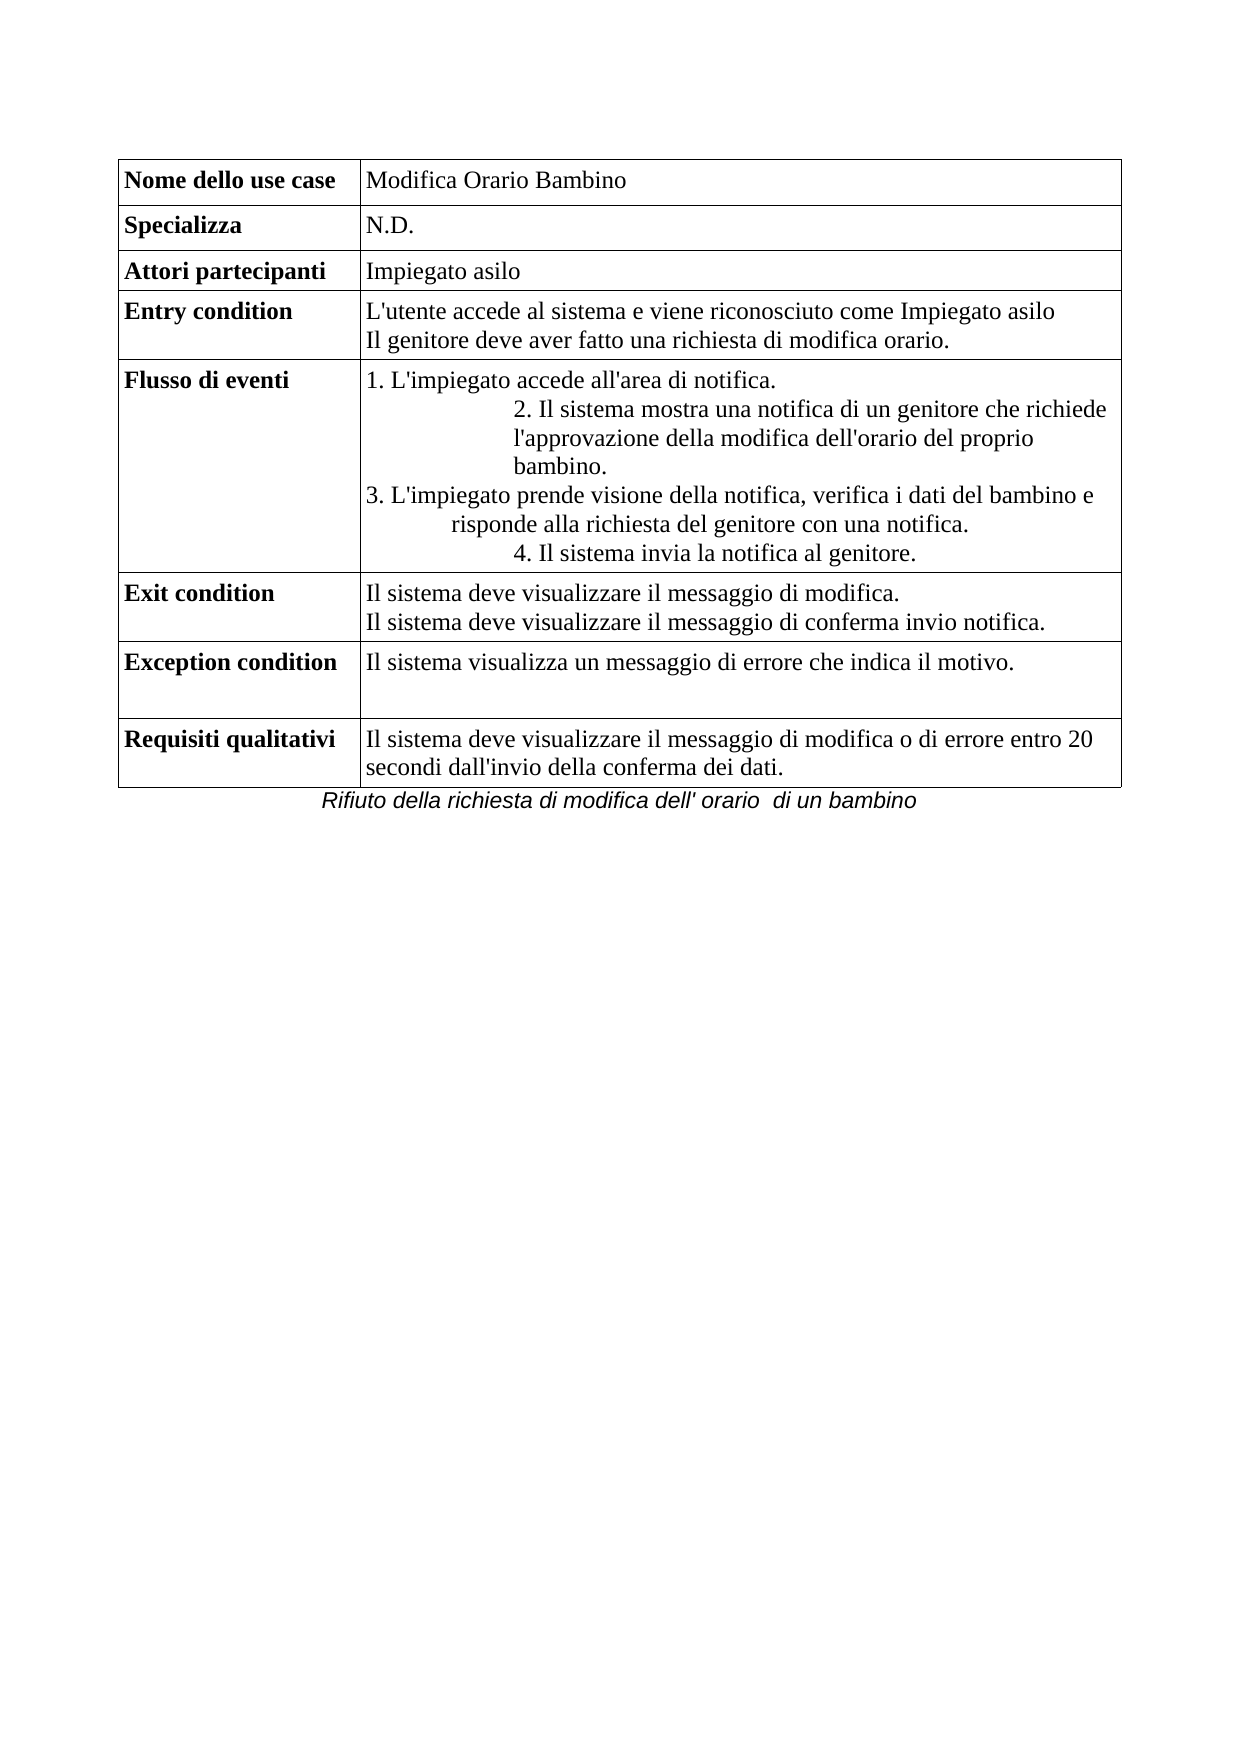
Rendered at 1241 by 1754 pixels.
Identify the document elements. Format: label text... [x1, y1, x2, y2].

table_header Nome dello use case [119, 160, 360, 205]
text Rifiuto della richiesta di modifica dell' orario di un bambino [118, 787, 1122, 813]
table_cell N.D. [361, 206, 1121, 250]
table_cell Exception condition [119, 642, 360, 718]
table_cell Il sistema visualizza un messaggio di errore che indica il motivo. [361, 642, 1121, 718]
table_cell Il sistema deve visualizzare il messaggio di modifica. Il sistema deve visualizzare il messaggio di conferma invio notifica. [361, 573, 1121, 641]
table_cell Entry condition [119, 291, 360, 359]
table_cell Flusso di eventi [119, 360, 360, 572]
table_cell L'utente accede al sistema e viene riconosciuto come Impiegato asilo Il genitore deve aver fatto una richiesta di modifica orario. [361, 291, 1121, 359]
table_cell Requisiti qualitativi [119, 719, 360, 787]
table_cell L'impiegato accede all'area di notifica. Il sistema mostra una notifica di un genitore che richiede l'approvazione della modifica dell'orario del proprio bambino. L'impiegato prende visione della notifica, verifica i dati del bambino e risponde alla richiesta del genitore con una notifica. Il sistema invia la notifica al genitore. [361, 360, 1121, 572]
table_cell Il sistema deve visualizzare il messaggio di modifica o di errore entro 20 secondi dall'invio della conferma dei dati. [361, 719, 1121, 787]
table_cell Impiegato asilo [361, 251, 1121, 290]
table_cell Specializza [119, 206, 360, 250]
table_cell Attori partecipanti [119, 251, 360, 290]
table_cell Exit condition [119, 573, 360, 641]
table_header Modifica Orario Bambino [361, 160, 1121, 205]
